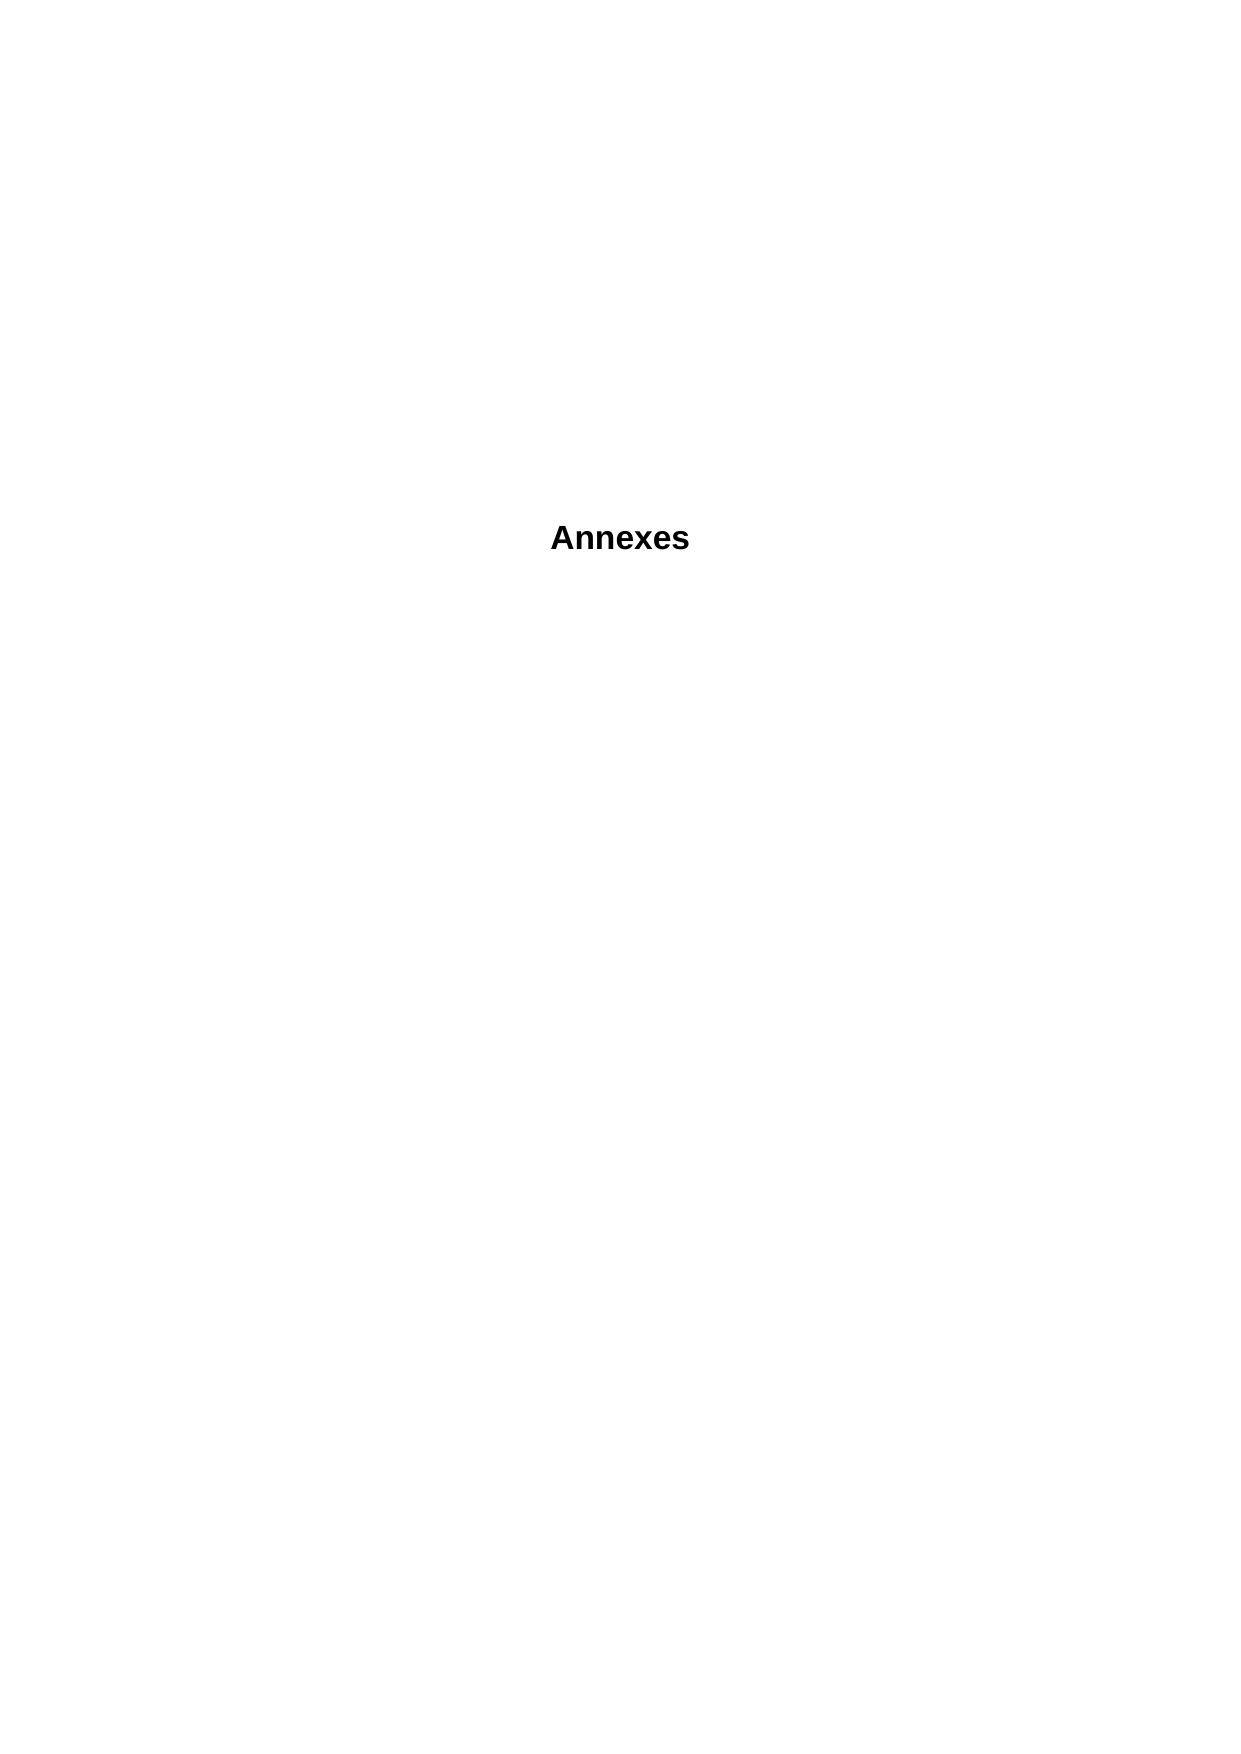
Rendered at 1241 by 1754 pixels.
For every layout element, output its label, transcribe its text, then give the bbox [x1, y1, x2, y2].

subtitle Annexes [118, 518, 1122, 556]
